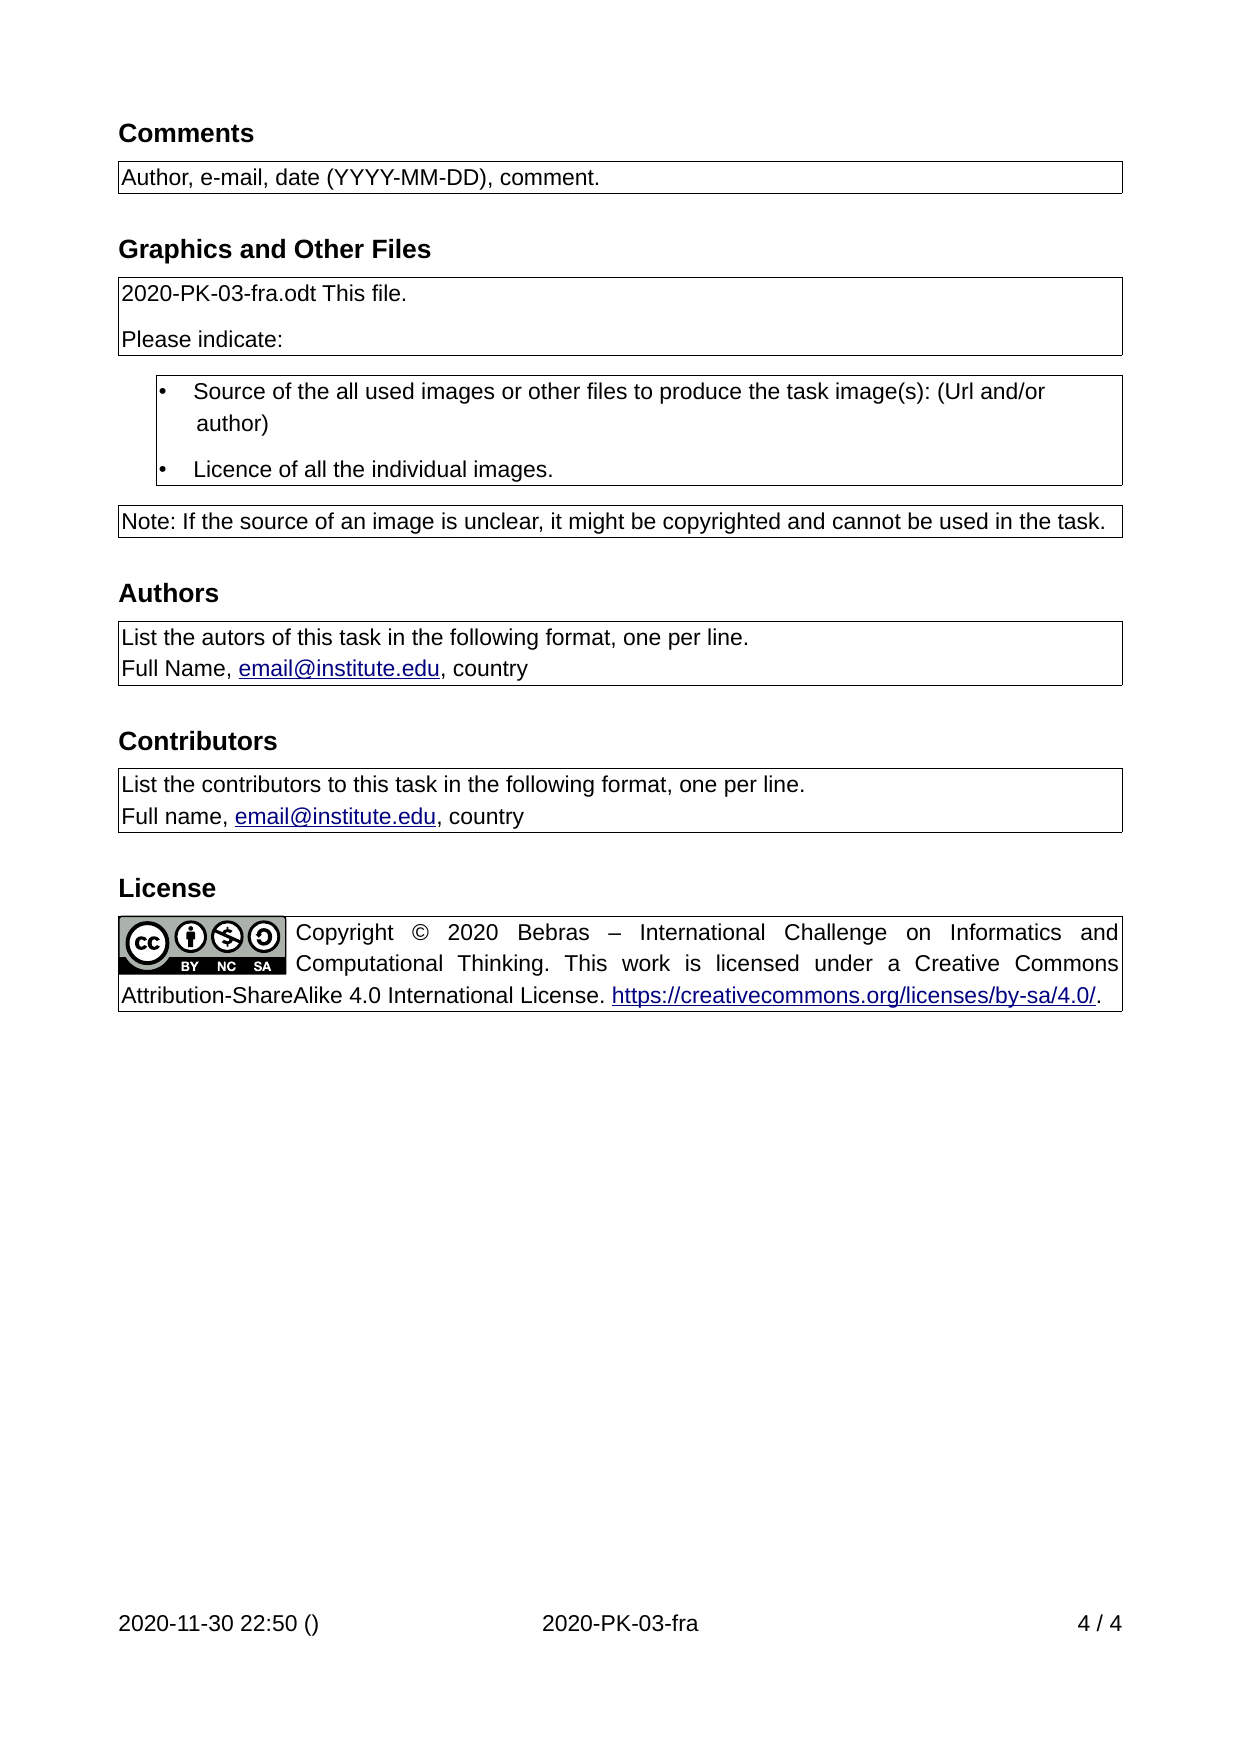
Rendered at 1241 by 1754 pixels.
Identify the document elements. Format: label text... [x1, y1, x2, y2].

subtitle Comments [118, 118, 1122, 148]
list Licence of all the individual images. [157, 453, 1122, 485]
text Note: If the source of an image is unclear, it might be copyrighted and cannot be used in the task. [119, 506, 1122, 537]
list Source of the all used images or other files to produce the task image(s): (Url and/or author) [157, 376, 1122, 436]
text Copyright © 2020 Bebras – International Challenge on Informatics and Computational Thinking. This work is licensed under a Creative Commons Attribution-ShareAlike 4.0 International License. https://creativecommons.org/licenses/by-sa/4.0/. [119, 917, 1122, 1011]
subtitle Authors [118, 578, 1122, 608]
text List the contributors to this task in the following format, one per line. Full name, email@institute.edu, country [119, 769, 1122, 832]
text Please indicate: [119, 323, 1122, 355]
text 2020-PK-03-fra.odt This file. [119, 278, 1122, 306]
text List the autors of this task in the following format, one per line. Full Name, email@institute.edu, country [119, 622, 1122, 685]
subtitle License [118, 873, 1122, 903]
text Author, e-mail, date (YYYY-MM-DD), comment. [119, 162, 1122, 193]
subtitle Contributors [118, 725, 1122, 756]
subtitle Graphics and Other Files [118, 234, 1122, 264]
